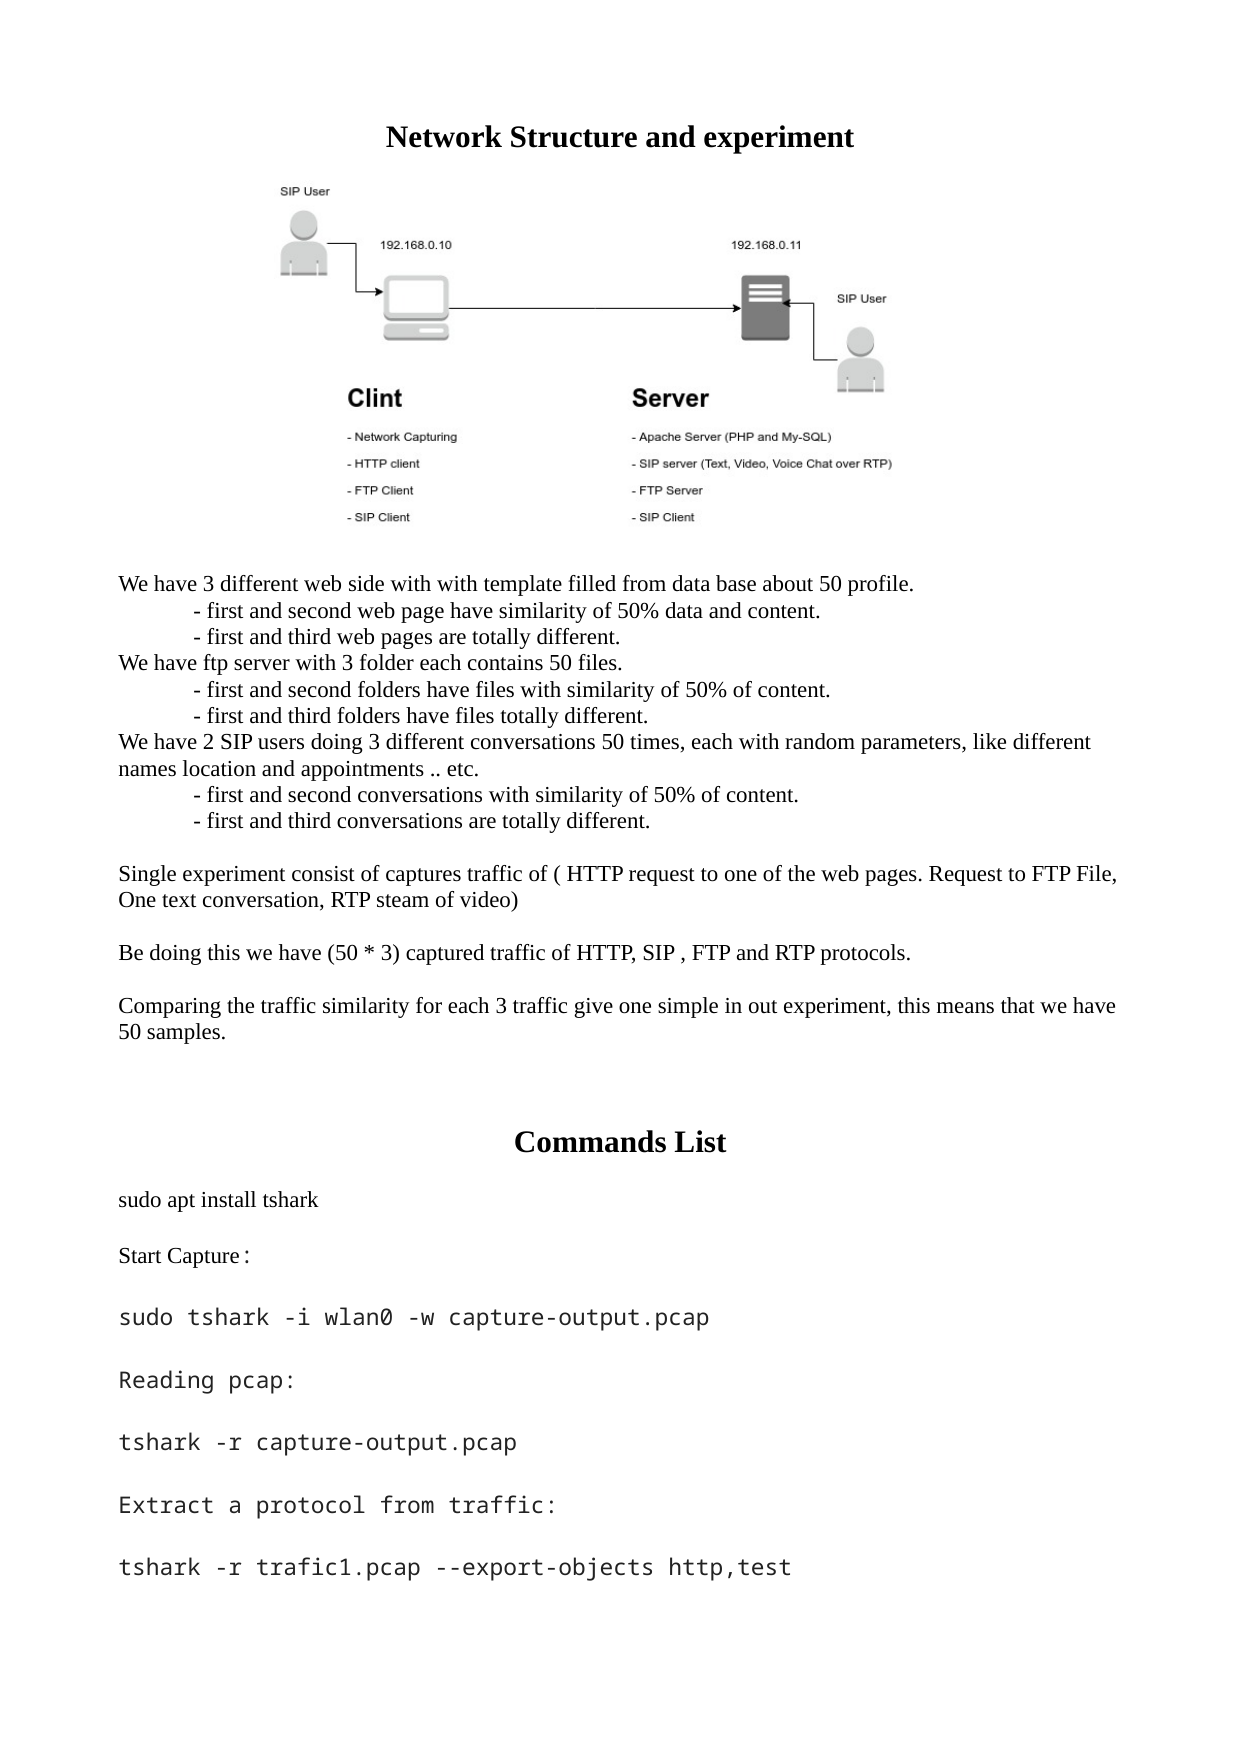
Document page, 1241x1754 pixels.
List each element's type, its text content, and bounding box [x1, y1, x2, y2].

text We have 3 different web side with with template filled from data base about 50 profile. [118, 570, 1122, 597]
text - first and third conversations are totally different. [118, 807, 1122, 834]
text Network Structure and experiment [118, 118, 1122, 154]
text - first and second conversations with similarity of 50% of content. [118, 781, 1122, 807]
text Comparing the traffic similarity for each 3 traffic give one simple in out experiment, this means that we have 50 samples. [118, 992, 1122, 1045]
text Be doing this we have (50 * 3) captured traffic of HTTP, SIP , FTP and RTP protocols. [118, 939, 1122, 966]
text Commands List [118, 1124, 1122, 1160]
text - first and second folders have files with similarity of 50% of content. [118, 676, 1122, 702]
picture [273, 180, 905, 544]
text Reading pcap: [118, 1364, 1122, 1395]
text Start Capture: [118, 1239, 1122, 1270]
text We have ftp server with 3 folder each contains 50 files. [118, 649, 1122, 676]
text - first and third web pages are totally different. [118, 623, 1122, 649]
text Single experiment consist of captures traffic of ( HTTP request to one of the web pages. Request to FTP File, One text conversation, RTP steam of video) [118, 860, 1122, 913]
text We have 2 SIP users doing 3 different conversations 50 times, each with random parameters, like different names location and appointments .. etc. [118, 728, 1122, 781]
text - first and third folders have files totally different. [118, 702, 1122, 728]
text tshark -r trafic1.pcap --export-objects http,test [118, 1551, 1122, 1582]
text tshark -r capture-output.pcap [118, 1426, 1122, 1457]
text Extract a protocol from traffic: [118, 1489, 1122, 1520]
text sudo apt install tshark [118, 1186, 1122, 1212]
text sudo tshark -i wlan0 -w capture-output.pcap [118, 1301, 1122, 1332]
text - first and second web page have similarity of 50% data and content. [118, 597, 1122, 623]
